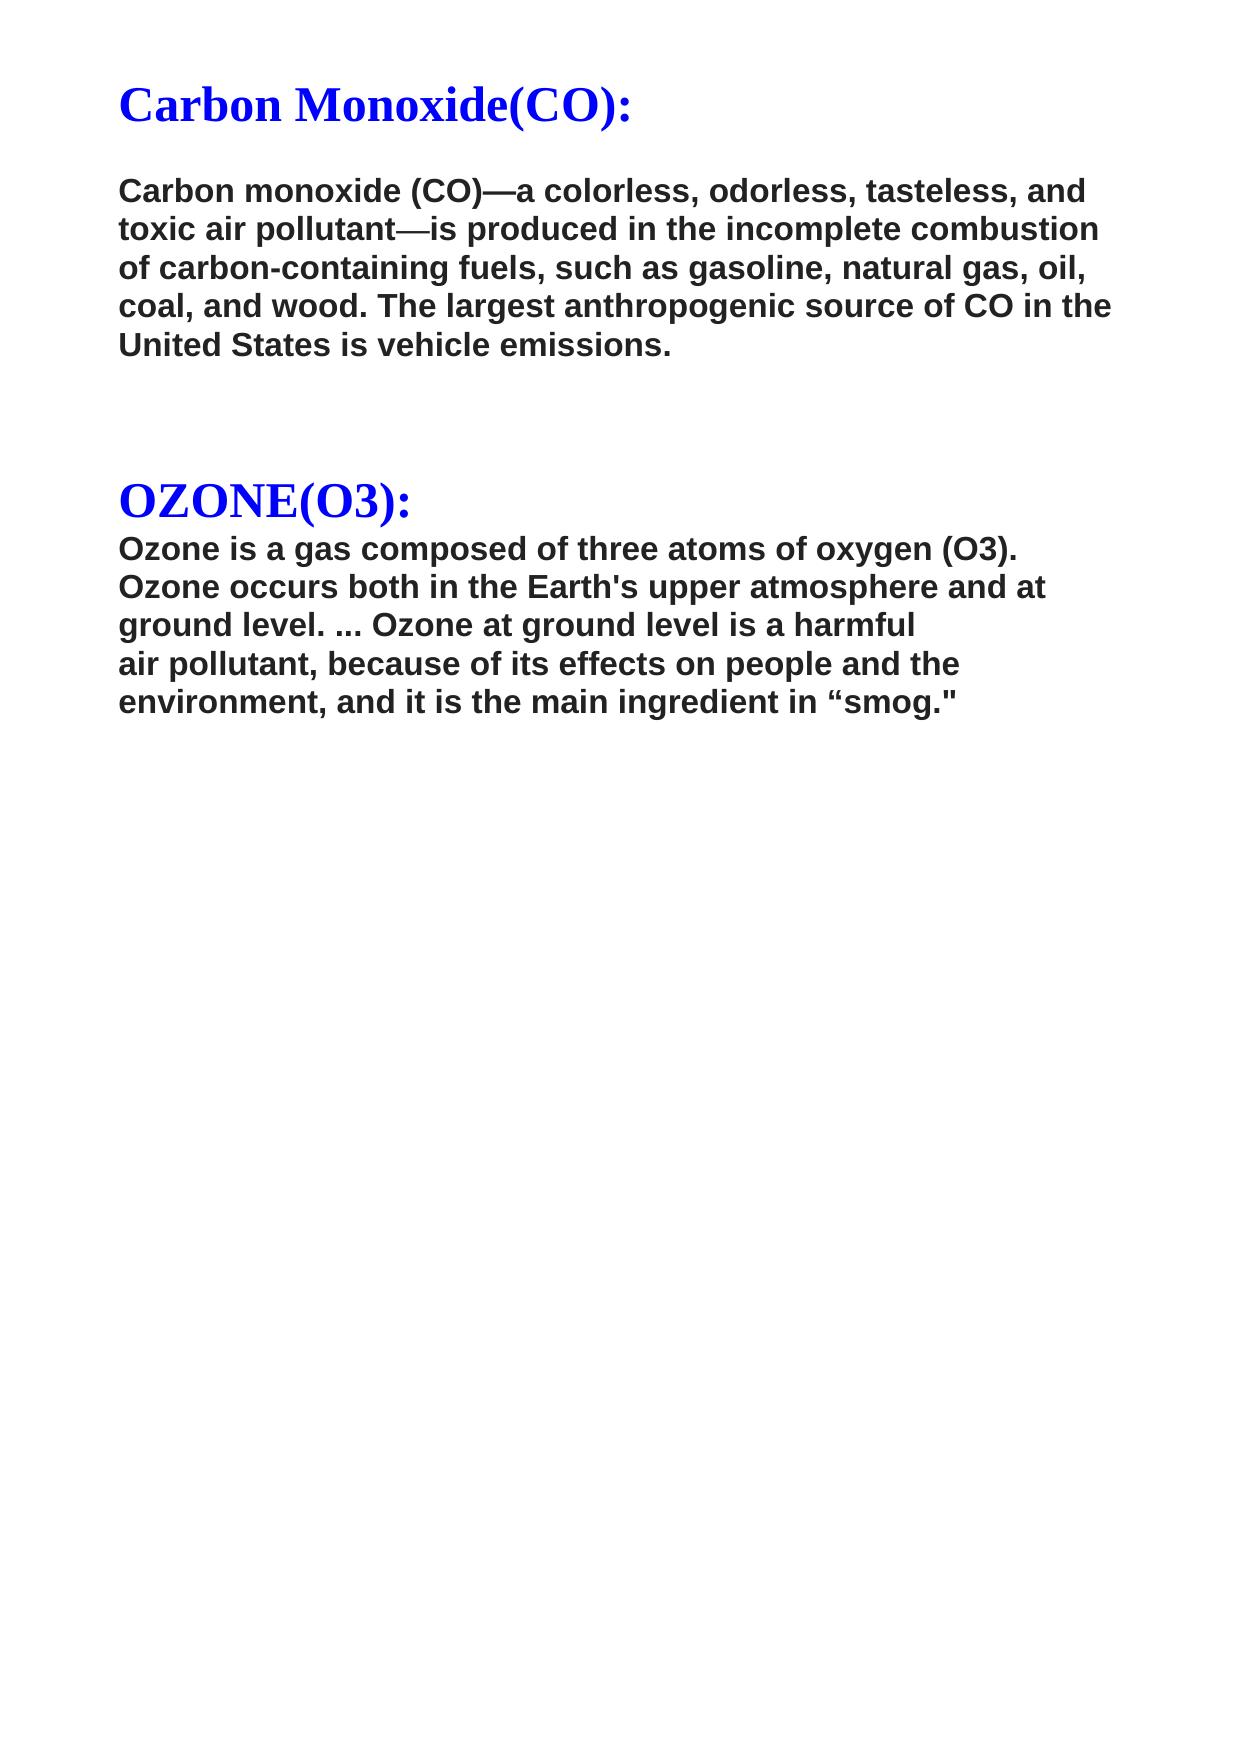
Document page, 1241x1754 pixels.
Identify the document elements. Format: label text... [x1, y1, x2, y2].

text OZONE(O3): [118, 471, 1122, 529]
text Ozone is a gas composed of three atoms of oxygen (O3). Ozone occurs both in the Earth's upper atmosphere and at ground level. ... Ozone at ground level is a harmful air pollutant, because of its effects on people and the environment, and it is the main ingredient in “smog." [118, 529, 1122, 721]
text Carbon monoxide (CO)—a colorless, odorless, tasteless, and toxic air pollutant—is produced in the incomplete combustion of carbon-containing fuels, such as gasoline, natural gas, oil, coal, and wood. The largest anthropogenic source of CO in the United States is vehicle emissions. [118, 171, 1122, 363]
text Carbon Monoxide(CO): [118, 75, 1122, 132]
